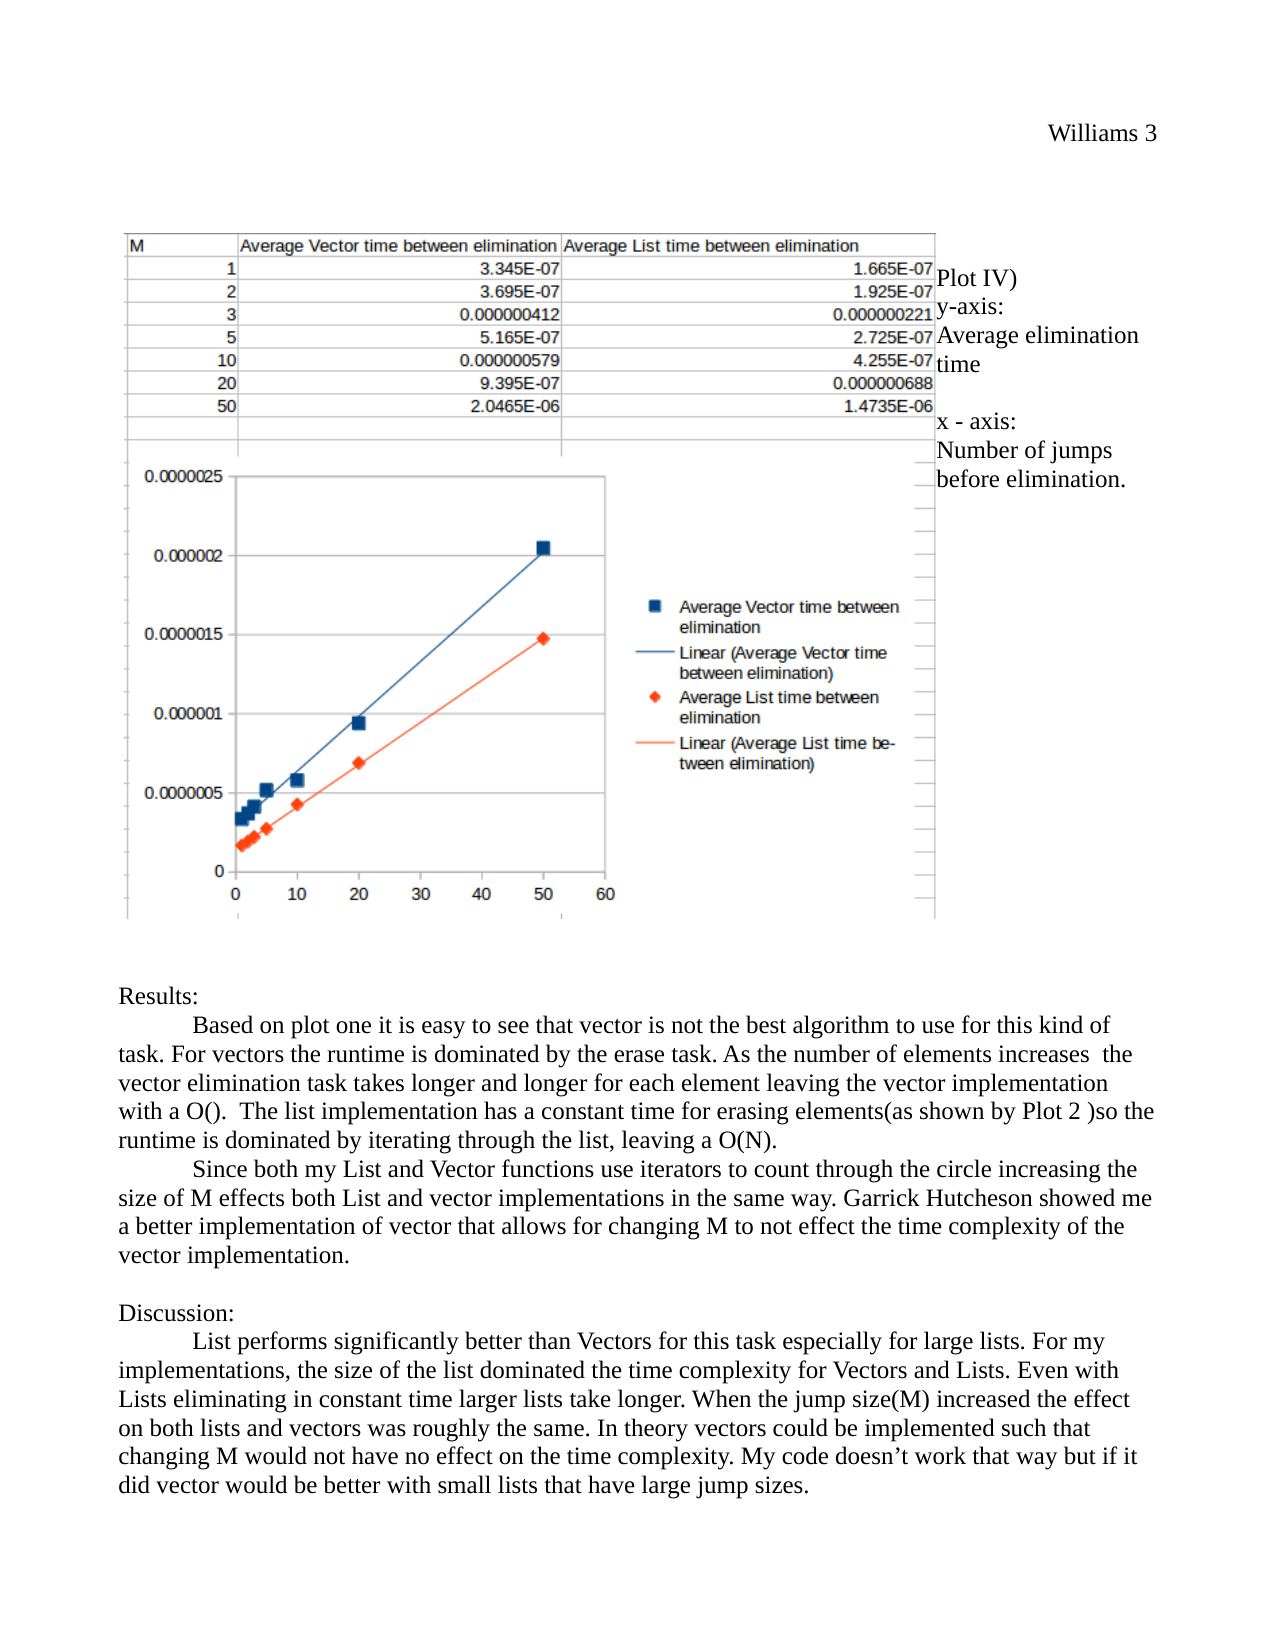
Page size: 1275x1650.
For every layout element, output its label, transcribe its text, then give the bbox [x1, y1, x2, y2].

text Results: [118, 981, 1157, 1010]
text List performs significantly better than Vectors for this task especially for large lists. For my implementations, the size of the list dominated the time complexity for Vectors and Lists. Even with Lists eliminating in constant time larger lists take longer. When the jump size(M) increased the effect on both lists and vectors was roughly the same. In theory vectors could be implemented such that changing M would not have no effect on the time complexity. My code doesn’t work that way but if it did vector would be better with small lists that have large jump sizes. [118, 1326, 1157, 1499]
text Based on plot one it is easy to see that vector is not the best algorithm to use for this kind of task. For vectors the runtime is dominated by the erase task. As the number of elements increases the vector elimination task takes longer and longer for each element leaving the vector implementation with a O(). The list implementation has a constant time for erasing elements(as shown by Plot 2 )so the runtime is dominated by iterating through the list, leaving a O(N). [118, 1010, 1157, 1154]
text [118, 291, 123, 320]
text Number of jumps before elimination. [937, 435, 1157, 493]
text Plot IV) [937, 263, 1157, 291]
text Average elimination time [937, 320, 1157, 378]
text Since both my List and Vector functions use iterators to count through the circle increasing the size of M effects both List and vector implementations in the same way. Garrick Hutcheson showed me a better implementation of vector that allows for changing M to not effect the time complexity of the vector implementation. [118, 1154, 1157, 1269]
picture [123, 233, 937, 919]
text x ‐ axis: [937, 406, 1157, 435]
text y-axis: [937, 291, 1157, 320]
text Discussion: [118, 1298, 1157, 1326]
